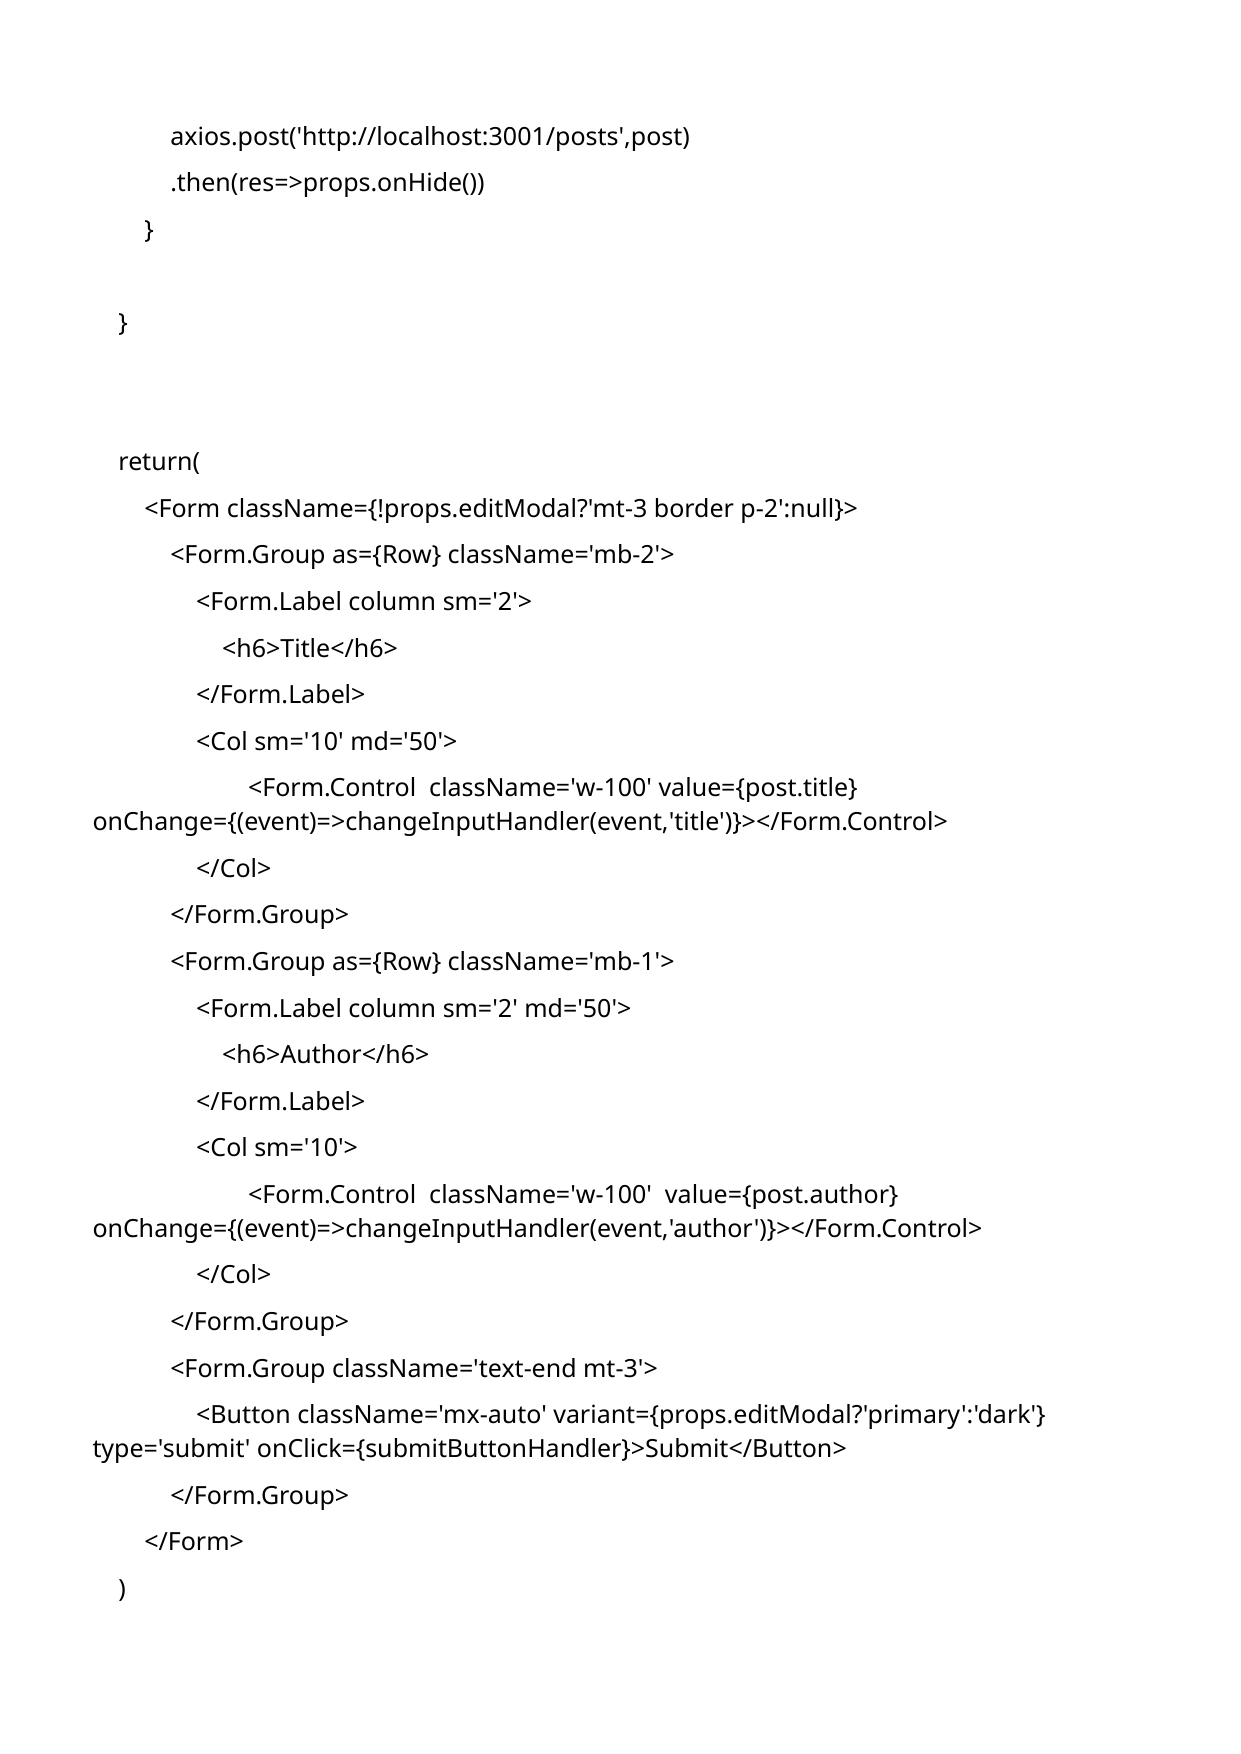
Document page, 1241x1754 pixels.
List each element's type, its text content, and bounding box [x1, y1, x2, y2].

text .then(res=>props.onHide()) [92, 165, 1123, 199]
text <Form.Group className='text-end mt-3'> [92, 1350, 1123, 1384]
text </Form.Label> [92, 1083, 1123, 1117]
text <Button className='mx-auto' variant={props.editModal?'primary':'dark'} type='submit' onClick={submitButtonHandler}>Submit</Button> [92, 1397, 1123, 1465]
text <Form.Control className='w-100' value={post.title} onChange={(event)=>changeInputHandler(event,'title')}></Form.Control> [92, 770, 1123, 838]
text return( [92, 444, 1123, 478]
text <h6>Title</h6> [92, 630, 1123, 664]
text axios.post('http://localhost:3001/posts',post) [92, 118, 1123, 152]
text </Form.Group> [92, 1477, 1123, 1512]
text <Form className={!props.editModal?'mt-3 border p-2':null}> [92, 491, 1123, 525]
text <h6>Author</h6> [92, 1037, 1123, 1071]
text <Form.Group as={Row} className='mb-2'> [92, 537, 1123, 571]
text </Form.Label> [92, 677, 1123, 711]
text </Col> [92, 851, 1123, 885]
text </Form.Group> [92, 1304, 1123, 1338]
text <Col sm='10'> [92, 1130, 1123, 1164]
text } [92, 304, 1123, 338]
text <Col sm='10' md='50'> [92, 723, 1123, 757]
text <Form.Label column sm='2'> [92, 584, 1123, 618]
text </Col> [92, 1257, 1123, 1291]
text } [92, 211, 1123, 245]
text </Form.Group> [92, 897, 1123, 931]
text <Form.Group as={Row} className='mb-1'> [92, 944, 1123, 978]
text <Form.Label column sm='2' md='50'> [92, 990, 1123, 1024]
text </Form> [92, 1524, 1123, 1558]
text ) [92, 1571, 1123, 1605]
text <Form.Control className='w-100' value={post.author} onChange={(event)=>changeInputHandler(event,'author')}></Form.Control> [92, 1177, 1123, 1245]
